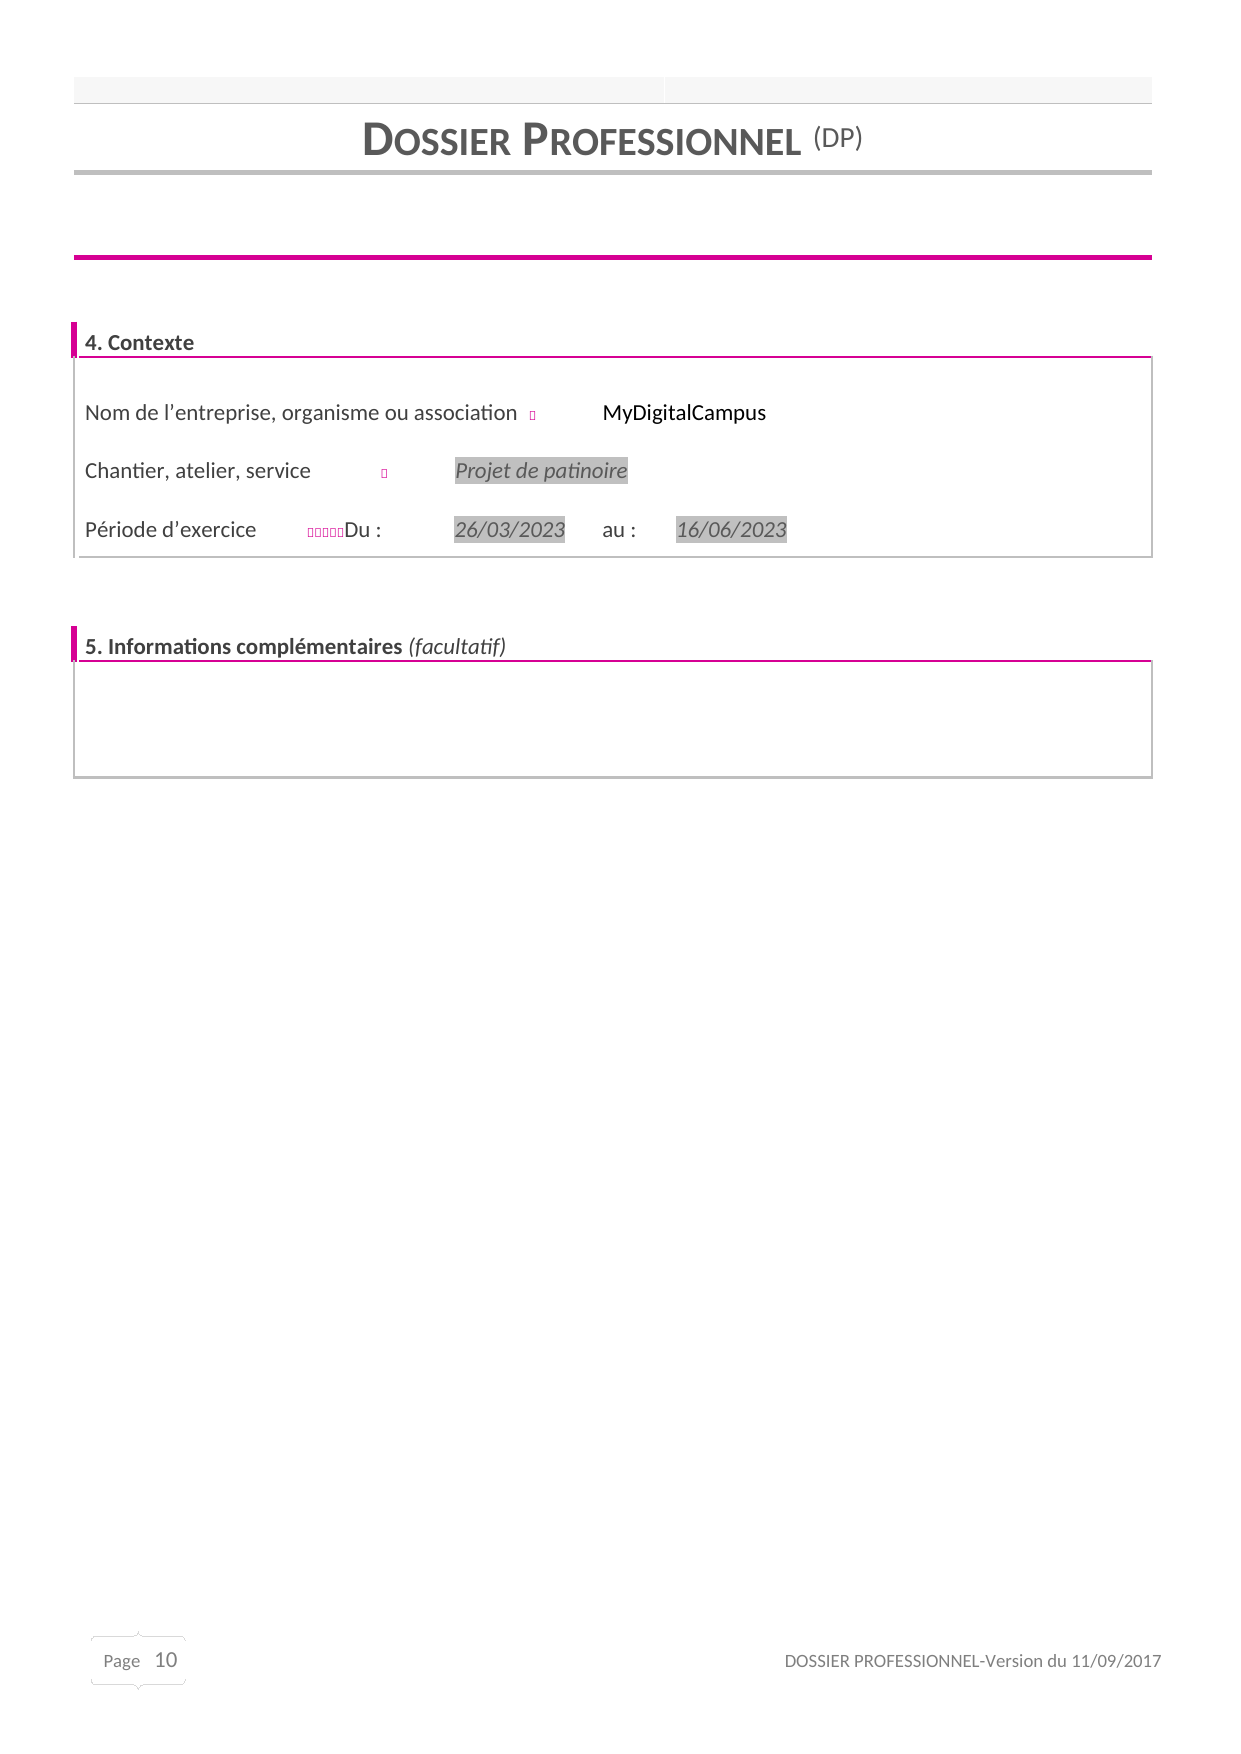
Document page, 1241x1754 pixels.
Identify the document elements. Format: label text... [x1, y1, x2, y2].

table_cell MyDigitalCampus [578, 392, 1151, 438]
table_cell [75, 660, 1151, 708]
table_cell [578, 358, 1151, 392]
table_cell Nom de l’entreprise, organisme ou association  [75, 392, 578, 438]
table_cell Projet de patinoire [444, 438, 1151, 497]
table_cell [75, 709, 1151, 742]
table_cell [1093, 558, 1152, 592]
table_cell [1093, 592, 1152, 626]
table_cell 4. Contexte [77, 322, 1152, 356]
table_cell Période d’exercice Du : 26/03/2023 au : 16/06/2023 [75, 497, 1151, 556]
table_cell [74, 592, 1093, 626]
table_cell Chantier, atelier, service  [75, 438, 444, 497]
table_cell [74, 556, 1093, 592]
table_cell [75, 743, 1151, 776]
table_cell [75, 356, 578, 392]
table_cell 5. Informations complémentaires (facultatif) [77, 626, 1093, 660]
table_cell [1093, 626, 1152, 660]
table_cell [74, 288, 1152, 322]
